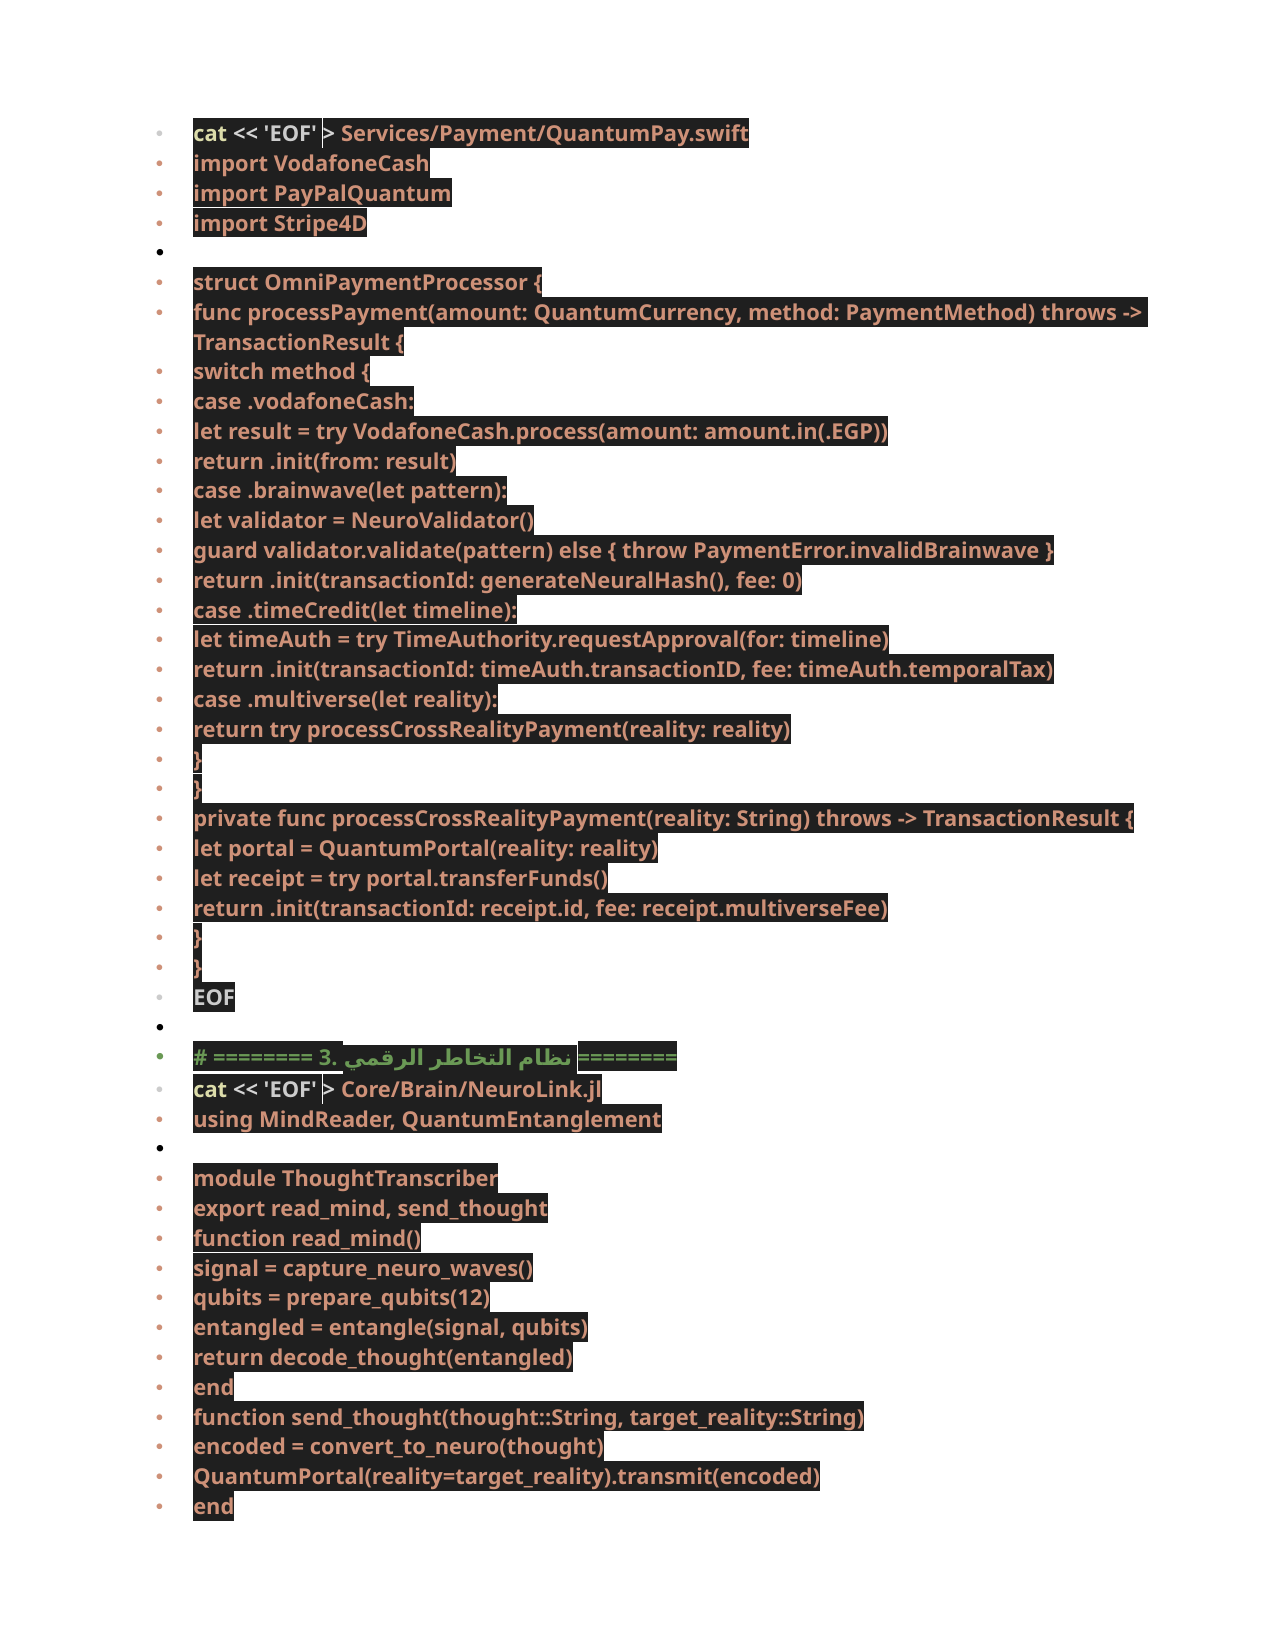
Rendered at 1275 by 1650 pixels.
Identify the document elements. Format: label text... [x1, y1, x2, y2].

list cat << 'EOF' > Core/Brain/NeuroLink.jl [156, 1074, 1157, 1104]
list case .timeCredit(let timeline): [156, 595, 1157, 624]
list EOF [156, 982, 1157, 1012]
list import VodafoneCash [156, 148, 1157, 178]
list let receipt = try portal.transferFunds() [156, 863, 1157, 893]
list } [156, 744, 1157, 773]
list return .init(from: result) [156, 446, 1157, 476]
list function send_thought(thought::String, target_reality::String) [156, 1401, 1157, 1431]
list QuantumPortal(reality=target_reality).transmit(encoded) [156, 1461, 1157, 1491]
list func processPayment(amount: QuantumCurrency, method: PaymentMethod) throws -> TransactionResult { [156, 297, 1157, 356]
list let portal = QuantumPortal(reality: reality) [156, 833, 1157, 863]
list using MindReader, QuantumEntanglement [156, 1104, 1157, 1133]
list case .multiverse(let reality): [156, 684, 1157, 714]
list let timeAuth = try TimeAuthority.requestApproval(for: timeline) [156, 624, 1157, 654]
list return .init(transactionId: receipt.id, fee: receipt.multiverseFee) [156, 893, 1157, 922]
list return decode_thought(entangled) [156, 1342, 1157, 1372]
list import PayPalQuantum [156, 178, 1157, 207]
list signal = capture_neuro_waves() [156, 1252, 1157, 1282]
list # ======== 3. نظام التخاطر الرقمي ======== [156, 1041, 1157, 1074]
list } [156, 922, 1157, 952]
list end [156, 1491, 1157, 1521]
list switch method { [156, 356, 1157, 386]
list entangled = entangle(signal, qubits) [156, 1312, 1157, 1342]
list encoded = convert_to_neuro(thought) [156, 1431, 1157, 1461]
list cat << 'EOF' > Services/Payment/QuantumPay.swift [156, 118, 1157, 148]
list guard validator.validate(pattern) else { throw PaymentError.invalidBrainwave } [156, 535, 1157, 565]
list } [156, 773, 1157, 803]
list case .vodafoneCash: [156, 386, 1157, 416]
list let validator = NeuroValidator() [156, 505, 1157, 535]
list export read_mind, send_thought [156, 1193, 1157, 1223]
list struct OmniPaymentProcessor { [156, 267, 1157, 297]
list case .brainwave(let pattern): [156, 476, 1157, 505]
list } [156, 952, 1157, 982]
list function read_mind() [156, 1223, 1157, 1252]
list let result = try VodafoneCash.process(amount: amount.in(.EGP)) [156, 416, 1157, 446]
list qubits = prepare_qubits(12) [156, 1282, 1157, 1312]
list import Stripe4D [156, 207, 1157, 237]
list return .init(transactionId: generateNeuralHash(), fee: 0) [156, 565, 1157, 595]
list private func processCrossRealityPayment(reality: String) throws -> TransactionResult { [156, 803, 1157, 833]
list return .init(transactionId: timeAuth.transactionID, fee: timeAuth.temporalTax) [156, 654, 1157, 684]
list return try processCrossRealityPayment(reality: reality) [156, 714, 1157, 744]
list module ThoughtTranscriber [156, 1163, 1157, 1193]
list end [156, 1372, 1157, 1401]
